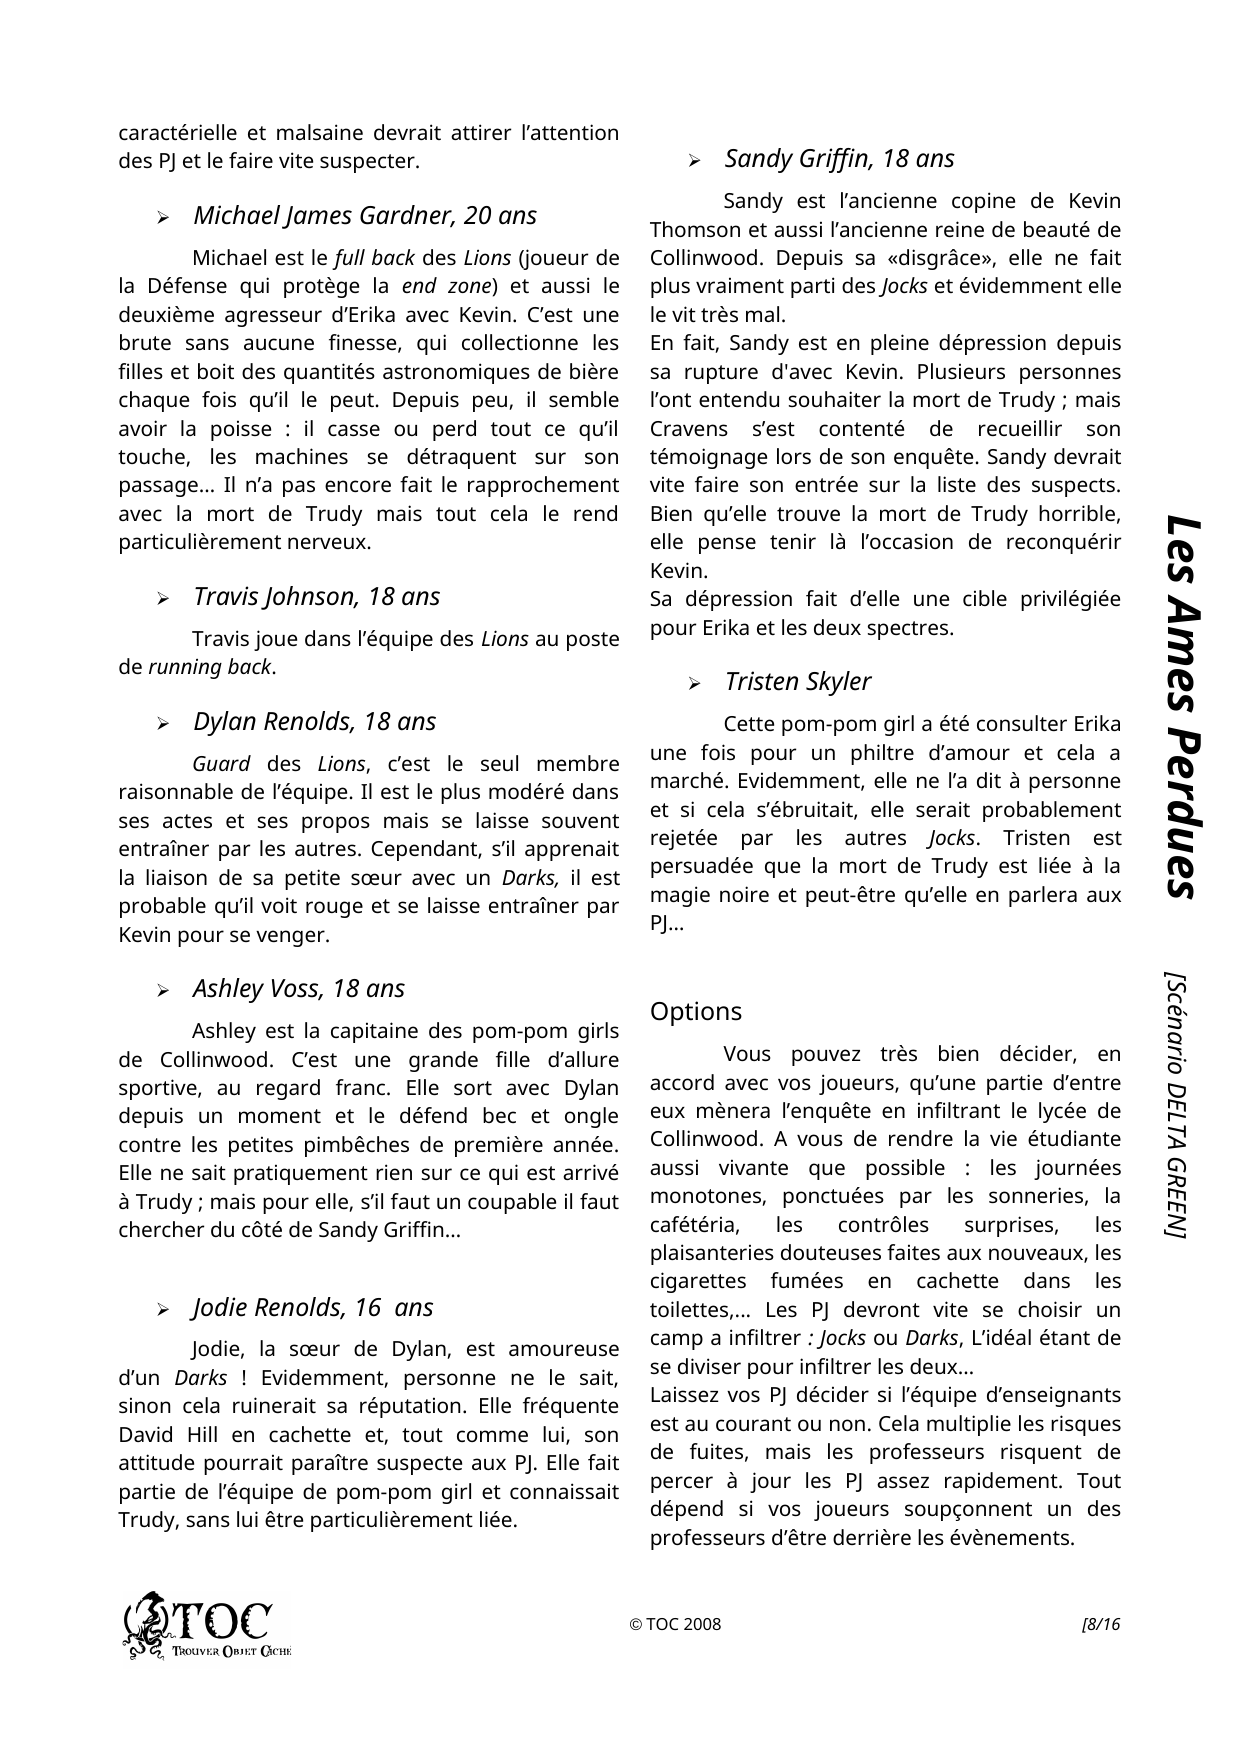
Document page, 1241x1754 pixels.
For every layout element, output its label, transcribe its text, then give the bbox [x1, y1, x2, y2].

text Guard des Lions, c’est le seul membre raisonnable de l’équipe. Il est le plus modéré dans ses actes et ses propos mais se laisse souvent entraîner par les autres. Cependant, s’il apprenait la liaison de sa petite sœur avec un Darks, il est probable qu’il voit rouge et se laisse entraîner par Kevin pour se venger. [118, 749, 620, 948]
text Laissez vos PJ décider si l’équipe d’enseignants est au courant ou non. Cela multiplie les risques de fuites, mais les professeurs risquent de percer à jour les PJ assez rapidement. Tout dépend si vos joueurs soupçonnent un des professeurs d’être derrière les évènements. [649, 1380, 1122, 1551]
text En fait, Sandy est en pleine dépression depuis sa rupture d'avec Kevin. Plusieurs personnes l’ont entendu souhaiter la mort de Trudy ; mais Cravens s’est contenté de recueillir son témoignage lors de son enquête. Sandy devrait vite faire son entrée sur la liste des suspects. Bien qu’elle trouve la mort de Trudy horrible, elle pense tenir là l’occasion de reconquérir Kevin. [649, 328, 1122, 584]
text Travis joue dans l’équipe des Lions au poste de running back. [118, 624, 620, 681]
text Ashley est la capitaine des pom-pom girls de Collinwood. C’est une grande fille d’allure sportive, au regard franc. Elle sort avec Dylan depuis un moment et le défend bec et ongle contre les petites pimbêches de première année. Elle ne sait pratiquement rien sur ce qui est arrivé à Trudy ; mais pour elle, s’il faut un coupable il faut chercher du côté de Sandy Griffin… [118, 1016, 620, 1244]
list Travis Johnson, 18 ans [156, 579, 620, 613]
text Sandy est l’ancienne copine de Kevin Thomson et aussi l’ancienne reine de beauté de Collinwood. Depuis sa «disgrâce», elle ne fait plus vraiment parti des Jocks et évidemment elle le vit très mal. [649, 186, 1122, 328]
subtitle Ashley Voss, 18 ans [156, 971, 620, 1005]
text Options [649, 994, 1122, 1028]
text Michael est le full back des Lions (joueur de la Défense qui protège la end zone) et aussi le deuxième agresseur d’Erika avec Kevin. C’est une brute sans aucune finesse, qui collectionne les filles et boit des quantités astronomiques de bière chaque fois qu’il le peut. Depuis peu, il semble avoir la poisse : il casse ou perd tout ce qu’il touche, les machines se détraquent sur son passage… Il n’a pas encore fait le rapprochement avec la mort de Trudy mais tout cela le rend particulièrement nerveux. [118, 243, 620, 556]
subtitle Tristen Skyler [687, 664, 1122, 698]
subtitle Sandy Griffin, 18 ans [687, 141, 1122, 175]
text Jodie, la sœur de Dylan, est amoureuse d’un Darks ! Evidemment, personne ne le sait, sinon cela ruinerait sa réputation. Elle fréquente David Hill en cachette et, tout comme lui, son attitude pourrait paraître suspecte aux PJ. Elle fait partie de l’équipe de pom-pom girl et connaissait Trudy, sans lui être particulièrement liée. [118, 1334, 620, 1534]
text Sa dépression fait d’elle une cible privilégiée pour Erika et les deux spectres. [649, 584, 1122, 641]
subtitle Jodie Renolds, 16 ans [156, 1289, 620, 1323]
text Cette pom-pom girl a été consulter Erika une fois pour un philtre d’amour et cela a marché. Evidemment, elle ne l’a dit à personne et si cela s’ébruitait, elle serait probablement rejetée par les autres Jocks. Tristen est persuadée que la mort de Trudy est liée à la magie noire et peut-être qu’elle en parlera aux PJ… [649, 709, 1122, 937]
subtitle Michael James Gardner, 20 ans [156, 198, 620, 232]
text caractérielle et malsaine devrait attirer l’attention des PJ et le faire vite suspecter. [118, 118, 620, 175]
picture [122, 1591, 292, 1669]
subtitle Dylan Renolds, 18 ans [156, 704, 620, 738]
text Vous pouvez très bien décider, en accord avec vos joueurs, qu’une partie d’entre eux mènera l’enquête en infiltrant le lycée de Collinwood. A vous de rendre la vie étudiante aussi vivante que possible : les journées monotones, ponctuées par les sonneries, la cafétéria, les contrôles surprises, les plaisanteries douteuses faites aux nouveaux, les cigarettes fumées en cachette dans les toilettes,... Les PJ devront vite se choisir un camp a infiltrer : Jocks ou Darks, L’idéal étant de se diviser pour infiltrer les deux… [649, 1039, 1122, 1380]
